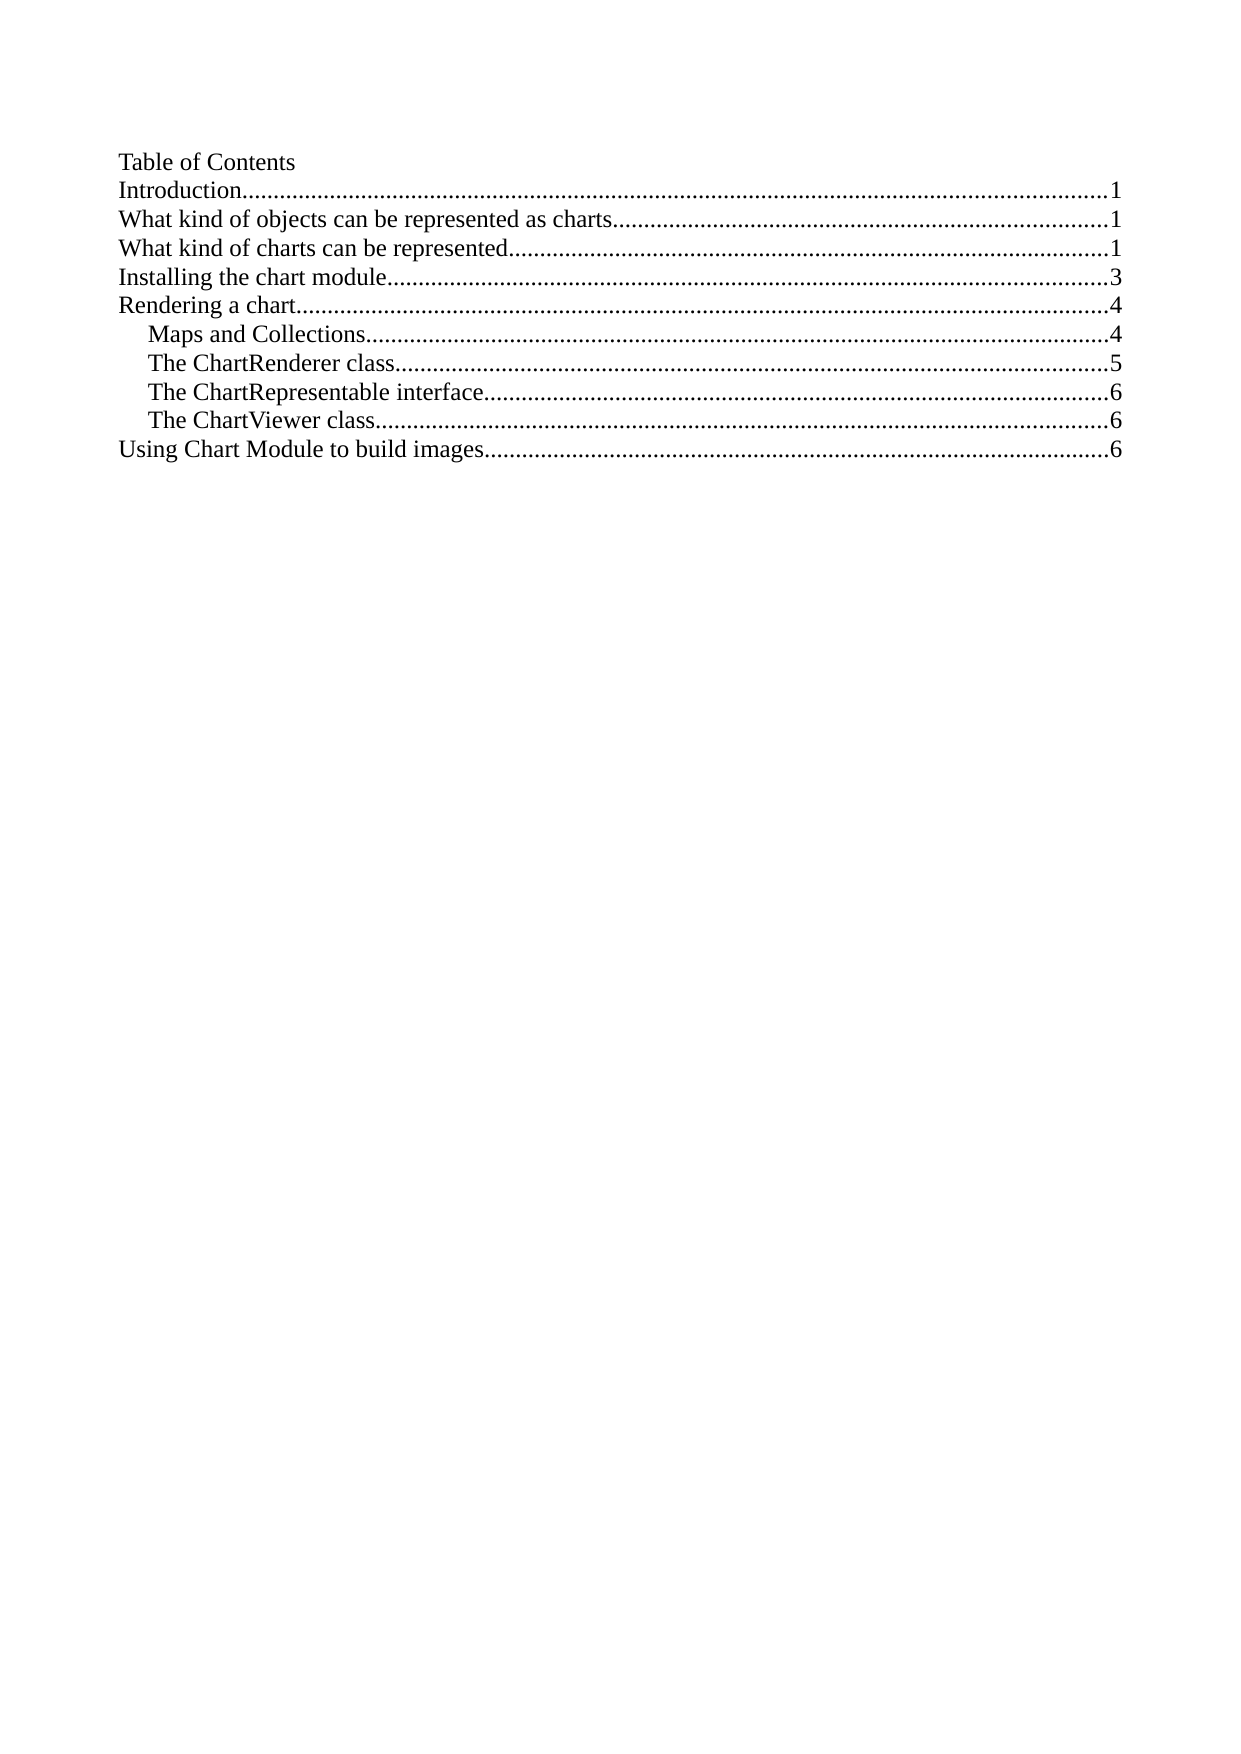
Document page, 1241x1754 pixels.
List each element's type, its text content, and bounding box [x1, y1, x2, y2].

text The ChartRepresentable interface 6 [148, 377, 1122, 406]
text What kind of objects can be represented as charts 1 [118, 204, 1122, 233]
text Maps and Collections 4 [148, 319, 1122, 348]
text Introduction 1 [118, 176, 1122, 204]
text The ChartViewer class 6 [148, 406, 1122, 434]
text Installing the chart module 3 [118, 262, 1122, 291]
text Using Chart Module to build images 6 [118, 434, 1122, 463]
text What kind of charts can be represented 1 [118, 233, 1122, 262]
text Table of Contents [118, 147, 1122, 176]
text Rendering a chart 4 [118, 291, 1122, 319]
text The ChartRenderer class 5 [148, 348, 1122, 377]
